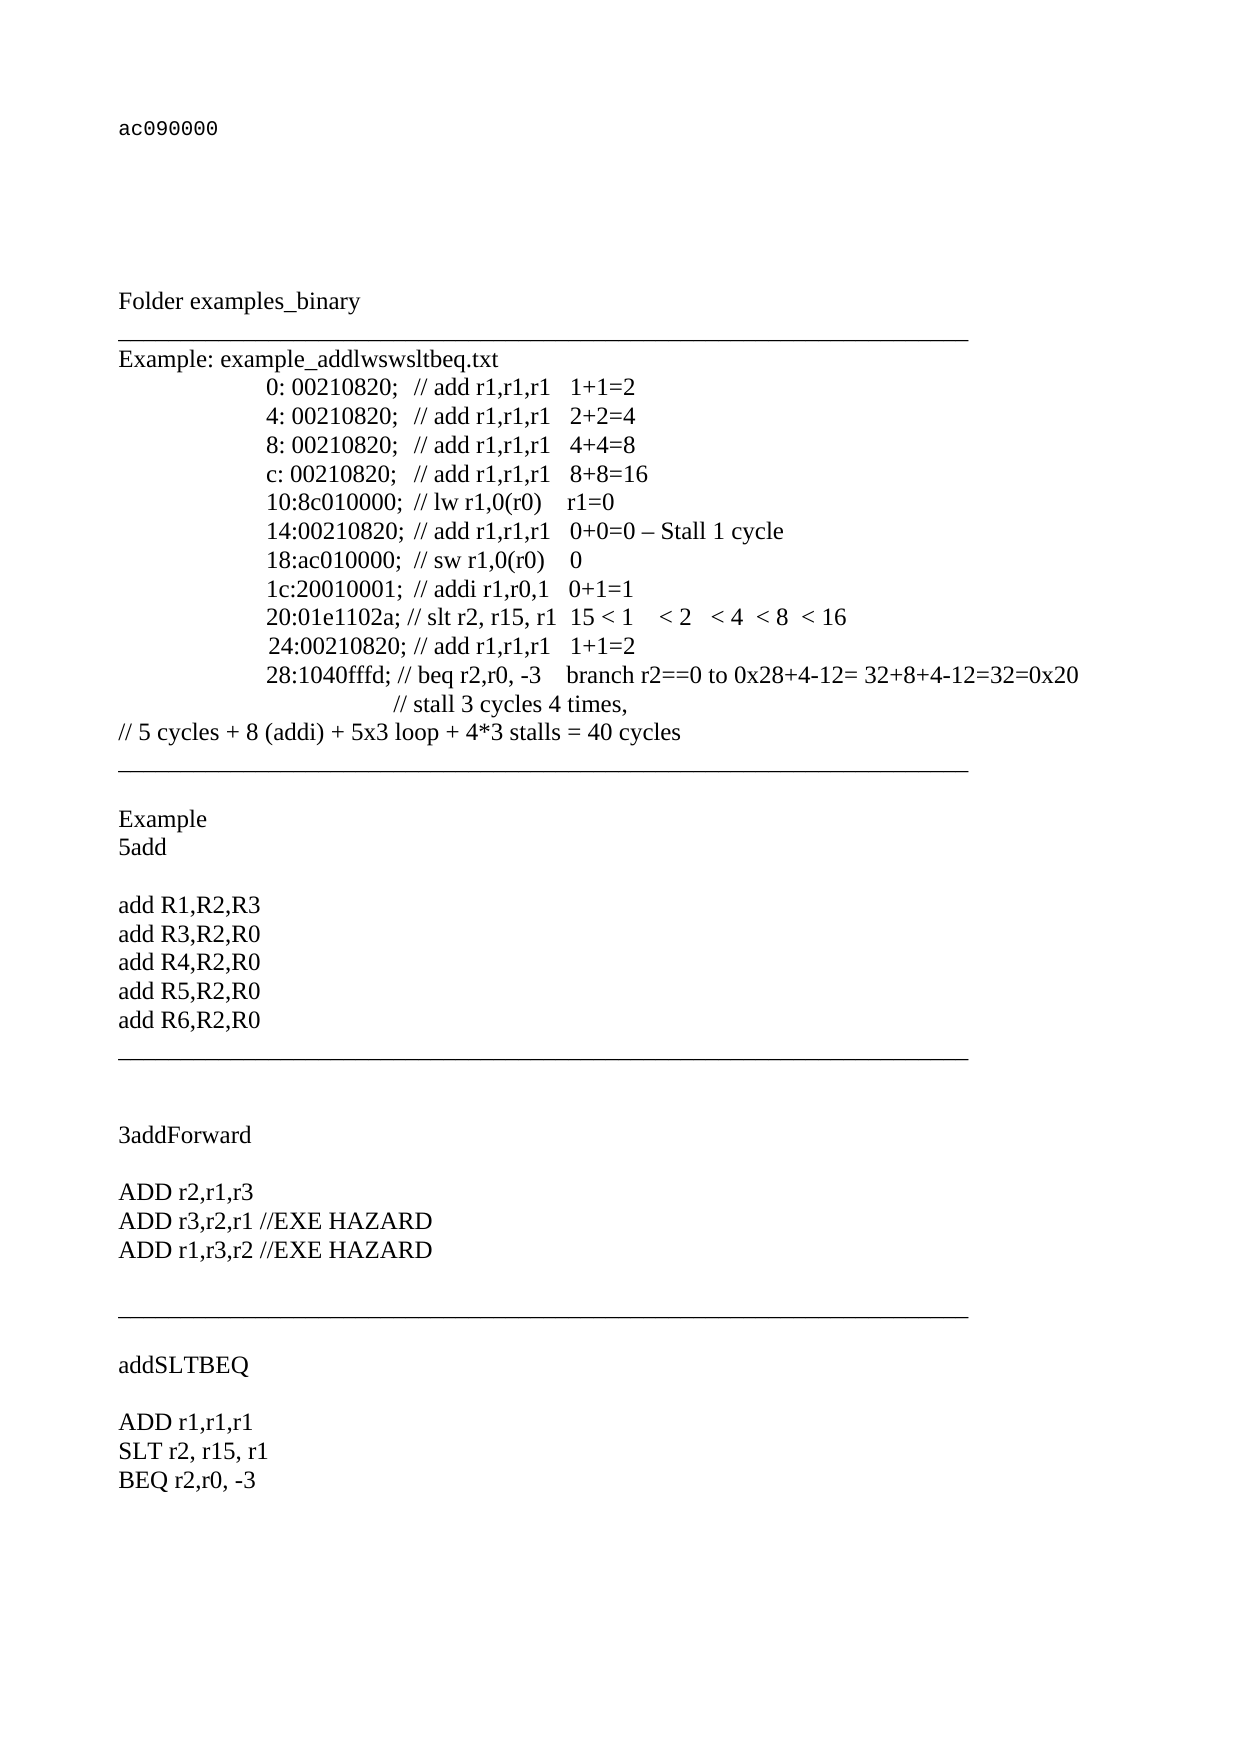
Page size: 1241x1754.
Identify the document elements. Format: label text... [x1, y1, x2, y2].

text ADD r1,r3,r2 //EXE HAZARD [118, 1235, 1122, 1264]
text add R4,R2,R0 [118, 947, 1122, 976]
text addSLTBEQ [118, 1350, 1122, 1379]
text add R5,R2,R0 [118, 976, 1122, 1005]
text BEQ r2,r0, -3 [118, 1465, 1122, 1494]
text ____________________________________________________________________ [118, 1034, 1122, 1062]
text 3addForward [118, 1120, 1122, 1149]
text ADD r3,r2,r1 //EXE HAZARD [118, 1206, 1122, 1235]
text add R3,R2,R0 [118, 919, 1122, 947]
text Example: example_addlwswsltbeq.txt [118, 344, 1122, 372]
text Example [118, 804, 1122, 832]
text ADD r2,r1,r3 [118, 1177, 1122, 1206]
text Folder examples_binary [118, 286, 1122, 315]
text 1c:20010001; // addi r1,r0,1 0+1=1 [118, 574, 1122, 602]
text 8: 00210820; // add r1,r1,r1 4+4=8 [118, 430, 1122, 459]
text ____________________________________________________________________ [118, 315, 1122, 344]
text add R1,R2,R3 [118, 890, 1122, 919]
text ADD r1,r1,r1 [118, 1407, 1122, 1436]
text // stall 3 cycles 4 times, [118, 689, 1122, 717]
text 28:1040fffd; // beq r2,r0, -3 branch r2==0 to 0x28+4-12= 32+8+4-12=32=0x20 [118, 660, 1122, 689]
text // 5 cycles + 8 (addi) + 5x3 loop + 4*3 stalls = 40 cycles [118, 717, 1122, 746]
text 0: 00210820; // add r1,r1,r1 1+1=2 [118, 372, 1122, 401]
text add R6,R2,R0 [118, 1005, 1122, 1034]
text 5add [118, 832, 1122, 861]
text 14:00210820; // add r1,r1,r1 0+0=0 – Stall 1 cycle [118, 516, 1122, 545]
text ____________________________________________________________________ [118, 1292, 1122, 1321]
text c: 00210820; // add r1,r1,r1 8+8=16 [118, 459, 1122, 487]
text 4: 00210820; // add r1,r1,r1 2+2=4 [118, 401, 1122, 430]
text SLT r2, r15, r1 [118, 1436, 1122, 1465]
text 18:ac010000; // sw r1,0(r0) 0 [118, 545, 1122, 574]
text 24:00210820; // add r1,r1,r1 1+1=2 [118, 631, 1122, 660]
text ____________________________________________________________________ [118, 746, 1122, 775]
text 10:8c010000; // lw r1,0(r0) r1=0 [118, 487, 1122, 516]
text 20:01e1102a; // slt r2, r15, r1 15 < 1 < 2 < 4 < 8 < 16 [118, 602, 1122, 631]
text ac090000 [118, 118, 1122, 142]
